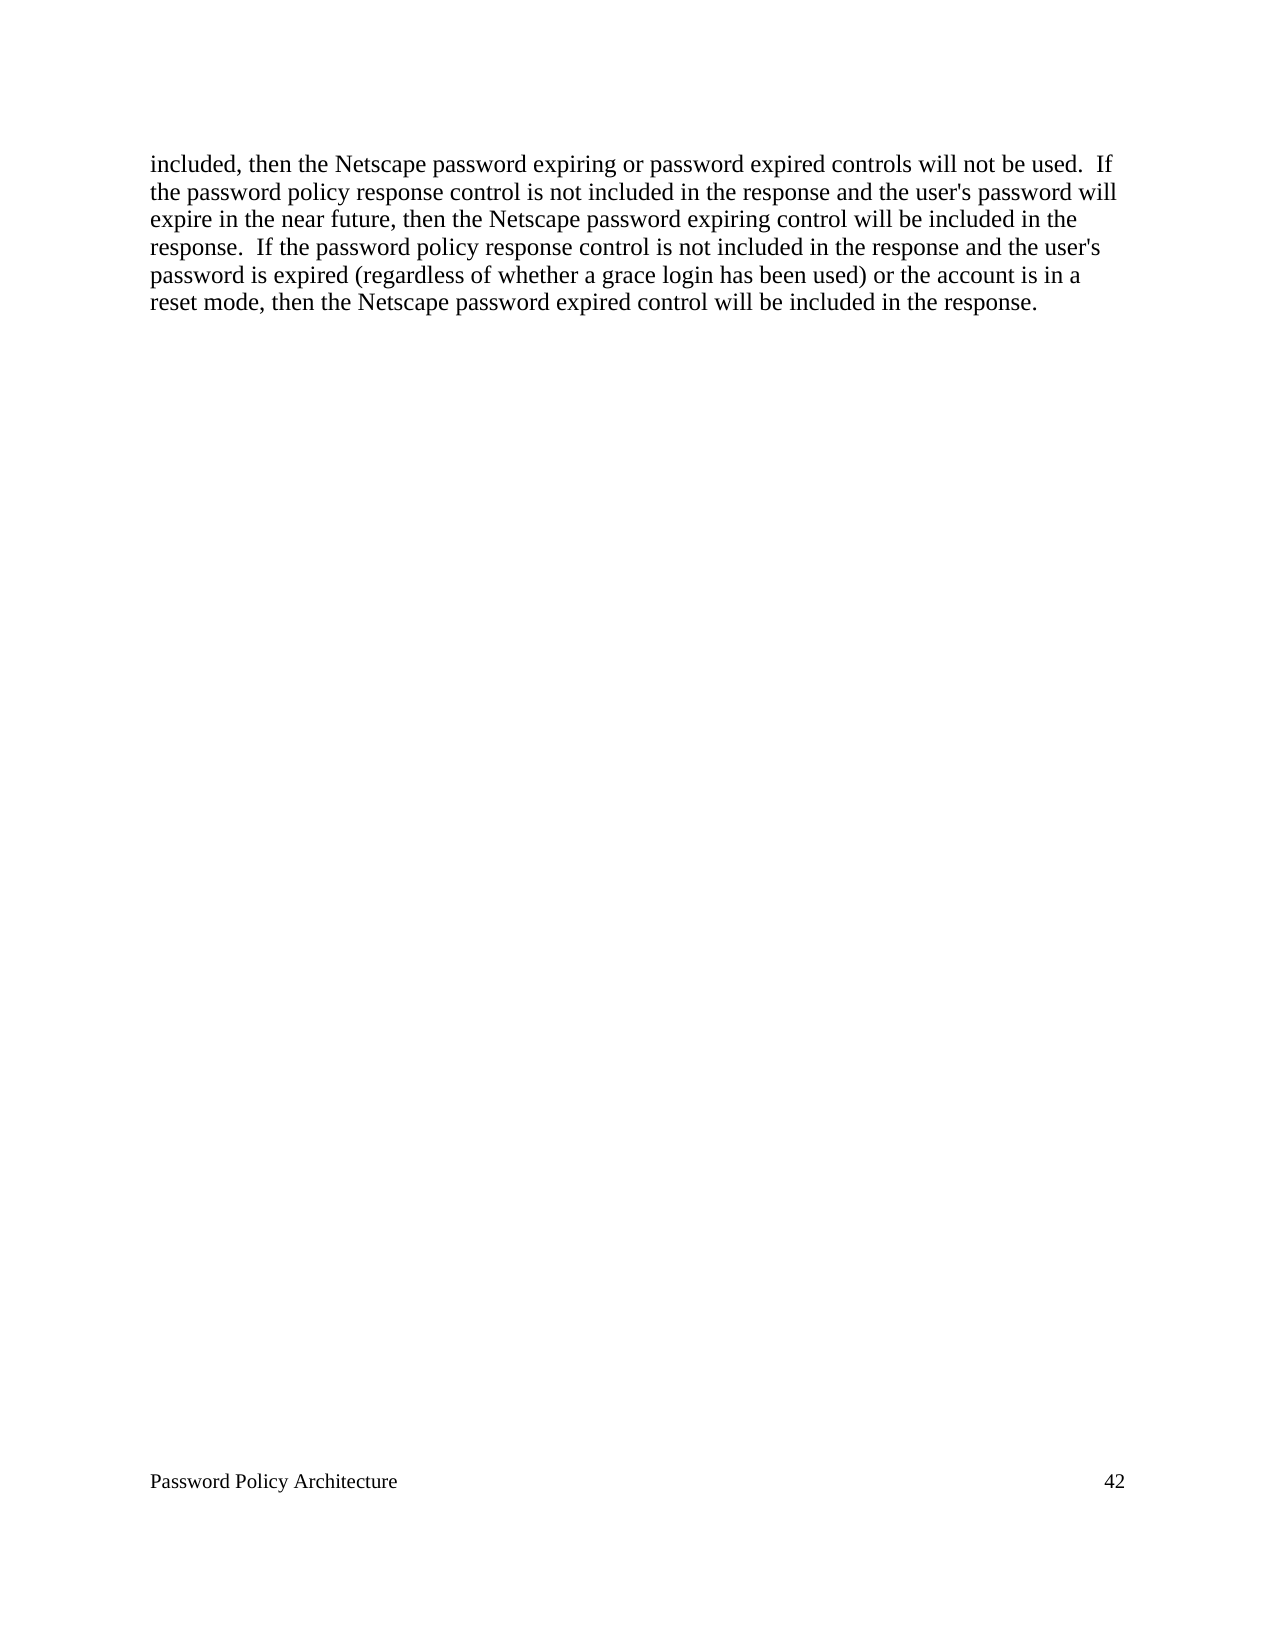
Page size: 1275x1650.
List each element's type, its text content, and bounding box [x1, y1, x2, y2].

text included, then the Netscape password expiring or password expired controls will not be used. If the password policy response control is not included in the response and the user's password will expire in the near future, then the Netscape password expiring control will be included in the response. If the password policy response control is not included in the response and the user's password is expired (regardless of whether a grace login has been used) or the account is in a reset mode, then the Netscape password expired control will be included in the response. [150, 150, 1125, 316]
